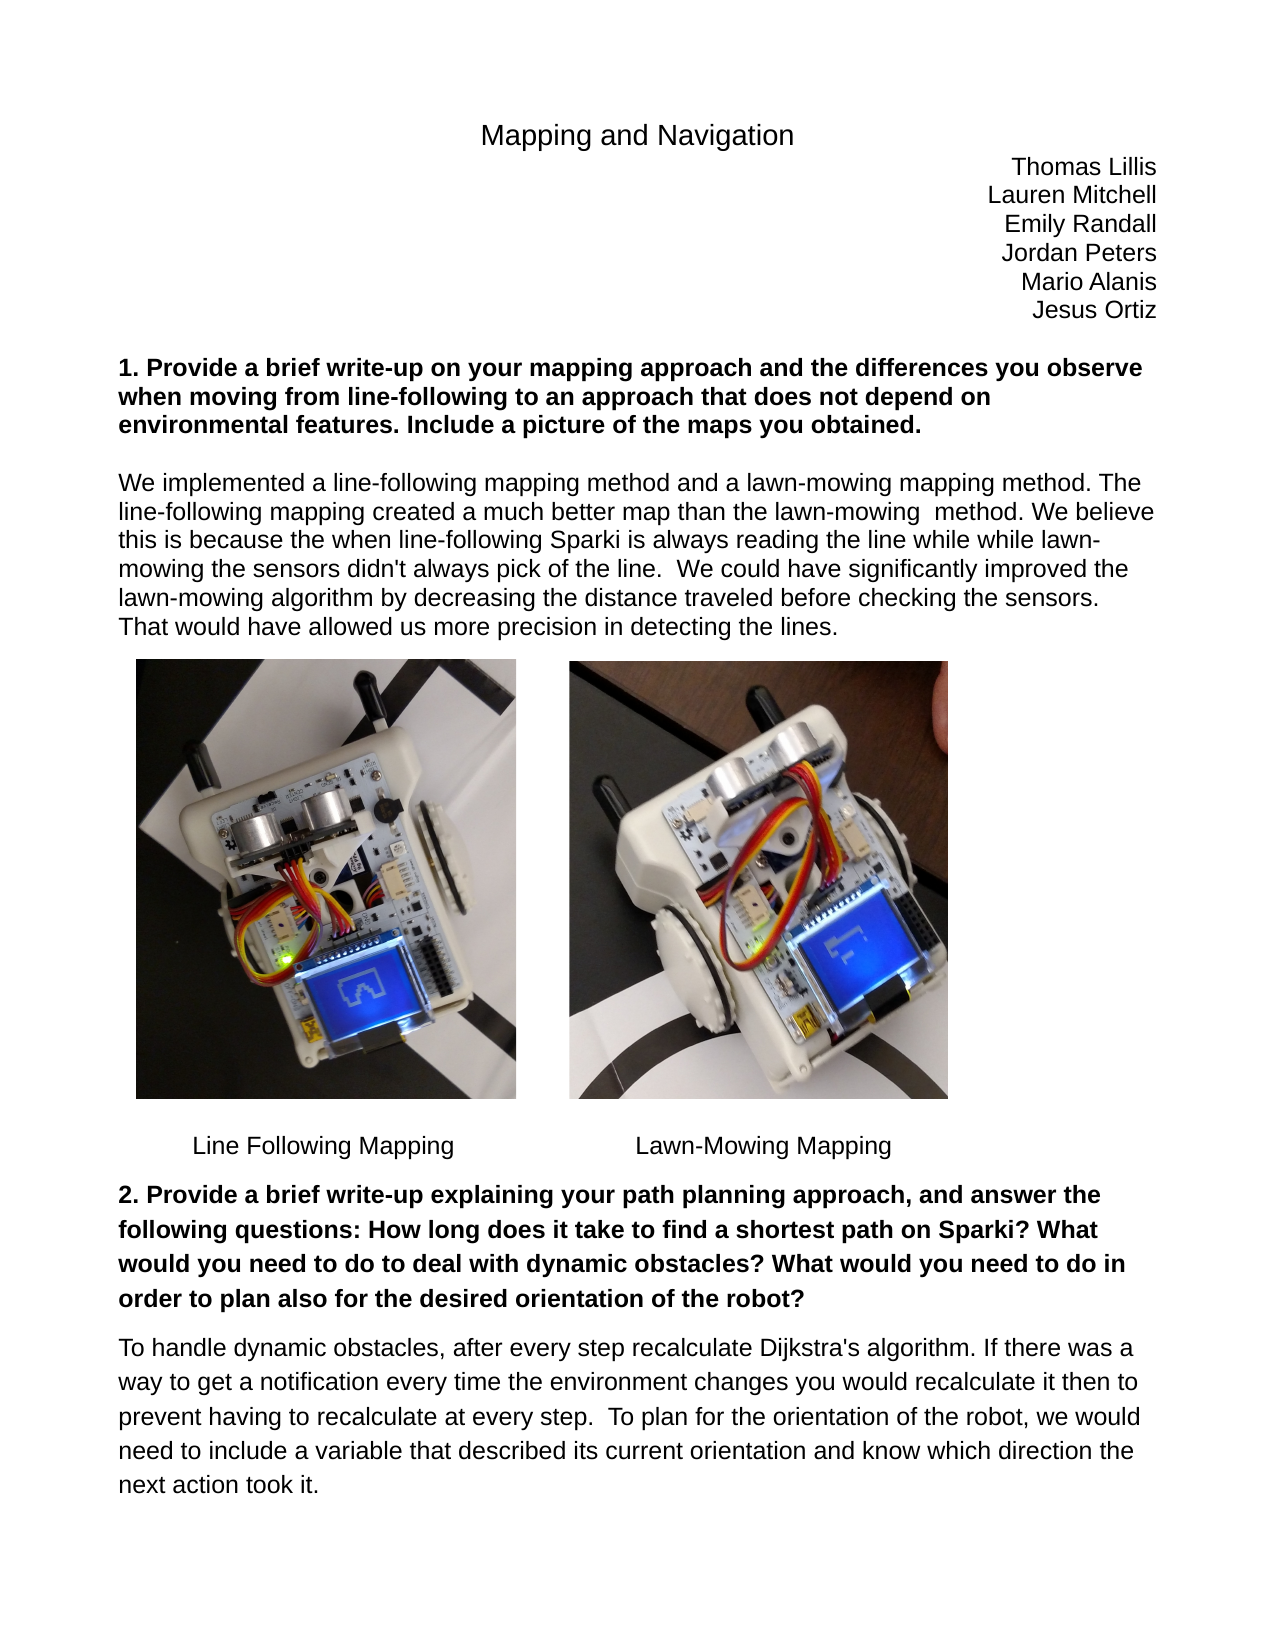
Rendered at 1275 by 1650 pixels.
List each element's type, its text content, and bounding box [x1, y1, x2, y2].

text 1. Provide a brief write-up on your mapping approach and the differences you observe when moving from line-following to an approach that does not depend on environmental features. Include a picture of the maps you obtained. [118, 353, 1157, 439]
text Jordan Peters [118, 238, 1157, 267]
text Jesus Ortiz [118, 295, 1157, 324]
picture [136, 659, 517, 1099]
text Emily Randall [118, 209, 1157, 238]
text 2. Provide a brief write-up explaining your path planning approach, and answer the following questions: How long does it take to find a shortest path on Sparki? What would you need to do to deal with dynamic obstacles? What would you need to do in order to plan also for the desired orientation of the robot? [118, 1180, 1157, 1312]
text Mapping and Navigation [118, 118, 1157, 152]
text Mario Alanis [118, 267, 1157, 295]
text We implemented a line-following mapping method and a lawn-mowing mapping method. The line-following mapping created a much better map than the lawn-mowing method. We believe this is because the when line-following Sparki is always reading the line while while lawn-mowing the sensors didn't always pick of the line. We could have significantly improved the lawn-mowing algorithm by decreasing the distance traveled before checking the sensors. That would have allowed us more precision in detecting the lines. [118, 468, 1157, 640]
text Line Following Mapping Lawn-Mowing Mapping [118, 1131, 1157, 1160]
text Lauren Mitchell [118, 180, 1157, 209]
text To handle dynamic obstacles, after every step recalculate Dijkstra's algorithm. If there was a way to get a notification every time the environment changes you would recalculate it then to prevent having to recalculate at every step. To plan for the orientation of the robot, we would need to include a variable that described its current orientation and know which direction the next action took it. [118, 1333, 1157, 1499]
picture [569, 661, 948, 1099]
text Thomas Lillis [118, 152, 1157, 180]
